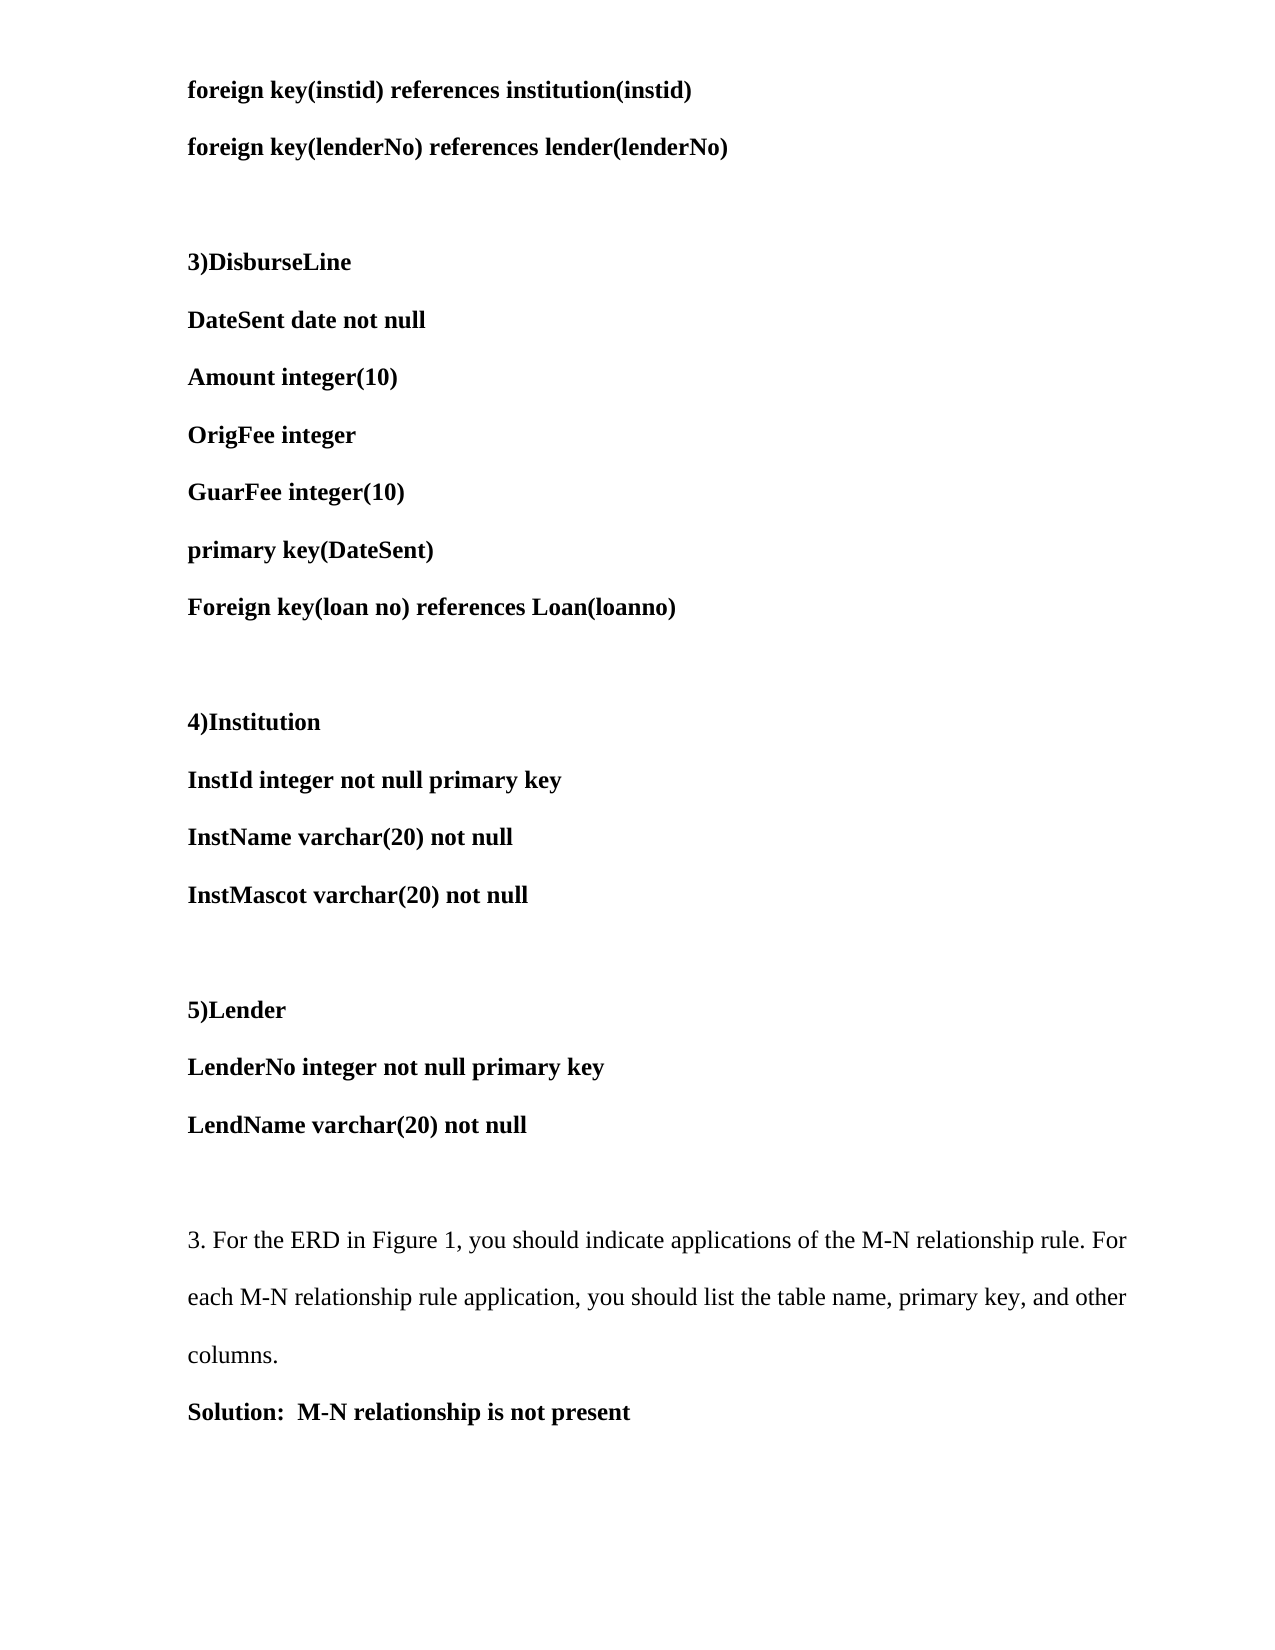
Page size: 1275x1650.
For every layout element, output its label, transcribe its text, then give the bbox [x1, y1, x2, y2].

text 5)Lender [187, 995, 1162, 1024]
text primary key(DateSent) [187, 535, 1162, 564]
text InstMascot varchar(20) not null [187, 880, 1162, 909]
text Solution: M-N relationship is not present [187, 1397, 1162, 1426]
text DateSent date not null [187, 305, 1162, 334]
text OrigFee integer [187, 420, 1162, 449]
text foreign key(lenderNo) references lender(lenderNo) [187, 132, 1162, 161]
text foreign key(instid) references institution(instid) [187, 75, 1162, 104]
text InstName varchar(20) not null [187, 822, 1162, 851]
text 3)DisburseLine [187, 247, 1162, 276]
text LenderNo integer not null primary key [187, 1052, 1162, 1081]
text Amount integer(10) [187, 362, 1162, 391]
text LendName varchar(20) not null [187, 1110, 1162, 1139]
list 3. For the ERD in Figure 1, you should indicate applications of the M-N relationship rule. For each M-N relationship rule application, you should list the table name, primary key, and other columns. [187, 1225, 1162, 1369]
text InstId integer not null primary key [187, 765, 1162, 794]
text Foreign key(loan no) references Loan(loanno) [187, 592, 1162, 621]
text 4)Institution [187, 707, 1162, 736]
text GuarFee integer(10) [187, 477, 1162, 506]
